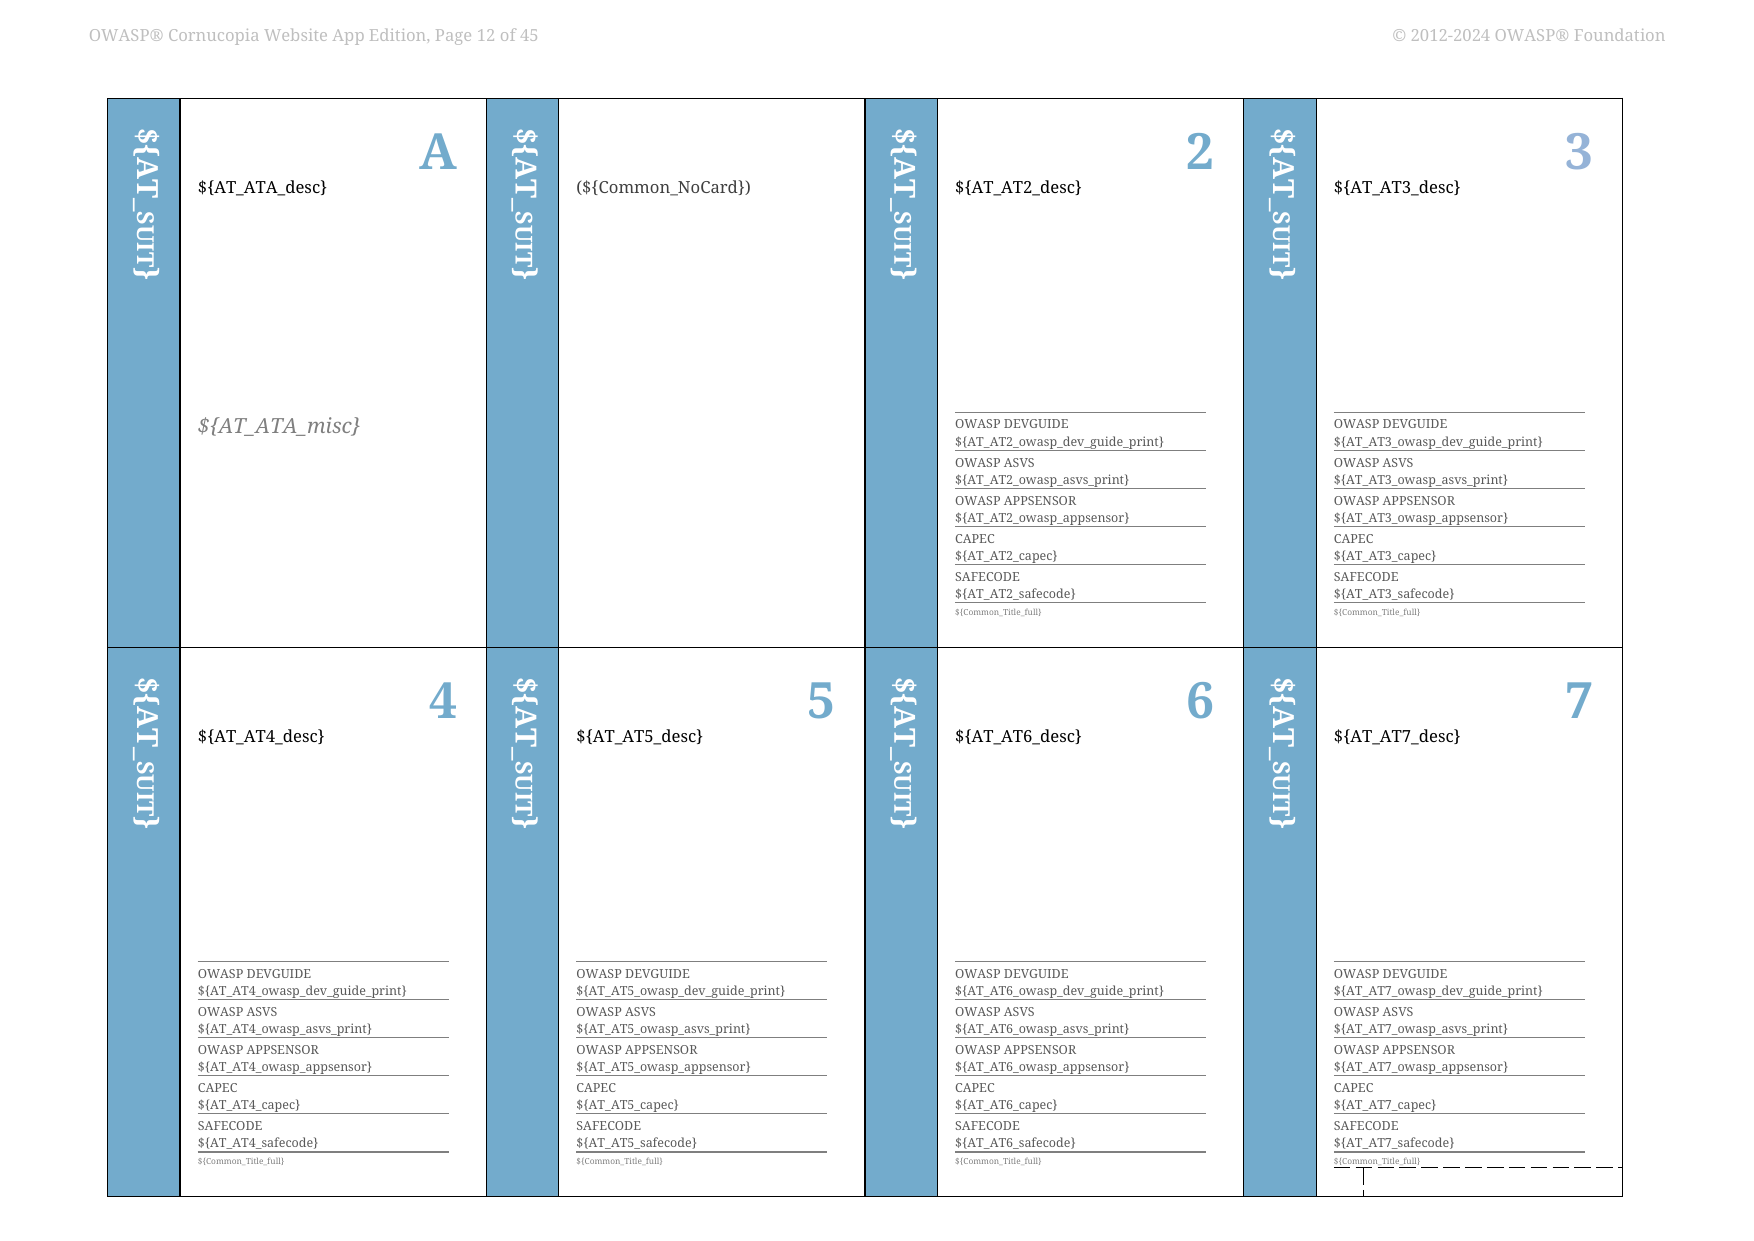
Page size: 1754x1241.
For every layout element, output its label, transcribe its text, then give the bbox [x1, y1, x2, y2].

table_header A [181, 99, 486, 174]
table_cell OWASP APPSENSOR ${AT_AT3_owasp_appsensor} [1334, 489, 1585, 526]
table_cell OWASP APPSENSOR ${AT_AT6_owasp_appsensor} [955, 1038, 1206, 1075]
table_header ${AT_suit} [1244, 99, 1316, 647]
table_header OWASP DEVGUIDE ${AT_AT2_owasp_dev_guide_print} [955, 413, 1206, 450]
table_cell OWASP ASVS ${AT_AT2_owasp_asvs_print} [955, 451, 1206, 488]
table_cell [181, 960, 486, 1196]
table_cell OWASP APPSENSOR ${AT_AT5_owasp_appsensor} [576, 1038, 827, 1075]
table_cell OWASP ASVS ${AT_AT4_owasp_asvs_print} [198, 1000, 449, 1037]
table_header 3 [1317, 99, 1622, 174]
table_cell ${Common_Title_full} [955, 1153, 1206, 1167]
table_cell [938, 411, 1243, 647]
table_cell SAFECODE ${AT_AT6_safecode} [955, 1114, 1206, 1151]
table_cell [938, 960, 1243, 1196]
table_cell 7 [1317, 648, 1622, 723]
table_cell ${Common_Title_full} [1334, 1153, 1585, 1167]
table_cell CAPEC ${AT_AT5_capec} [576, 1076, 827, 1113]
table_header OWASP DEVGUIDE ${AT_AT5_owasp_dev_guide_print} [576, 962, 827, 999]
table_cell ${AT_suit} [487, 648, 558, 1196]
table_cell CAPEC ${AT_AT6_capec} [955, 1076, 1206, 1113]
table_cell 6 [938, 648, 1243, 723]
table_header ${AT_suit} [866, 99, 937, 647]
table_cell ${Common_Title_full} [955, 603, 1206, 617]
table_cell CAPEC ${AT_AT7_capec} [1334, 1076, 1585, 1113]
table_cell CAPEC ${AT_AT2_capec} [955, 527, 1206, 564]
table_header [1334, 1167, 1363, 1196]
table_cell ${AT_ATA_desc} [181, 174, 486, 411]
table_header ${AT_suit} [108, 99, 179, 647]
table_cell ${AT_AT2_desc} [938, 174, 1243, 411]
table_cell ${Common_Title_full} [1334, 603, 1585, 617]
table_cell [559, 411, 864, 647]
table_header 2 [938, 99, 1243, 174]
table_header [1363, 1167, 1622, 1196]
table_cell ${AT_AT4_desc} [181, 724, 486, 960]
table_cell SAFECODE ${AT_AT4_safecode} [198, 1114, 449, 1151]
table_cell [559, 960, 864, 1196]
table_cell ${AT_AT5_desc} [559, 724, 864, 960]
table_cell CAPEC ${AT_AT3_capec} [1334, 527, 1585, 564]
table_cell OWASP ASVS ${AT_AT7_owasp_asvs_print} [1334, 1000, 1585, 1037]
table_cell ${AT_AT3_desc} [1317, 174, 1622, 411]
table_cell SAFECODE ${AT_AT3_safecode} [1334, 565, 1585, 602]
table_header OWASP DEVGUIDE ${AT_AT6_owasp_dev_guide_print} [955, 962, 1206, 999]
table_cell ${AT_ATA_misc} [181, 411, 486, 647]
table_cell ${Common_Title_full} [576, 1153, 827, 1167]
table_cell SAFECODE ${AT_AT5_safecode} [576, 1114, 827, 1151]
table_cell 4 [181, 648, 486, 723]
table_cell ${AT_suit} [1244, 648, 1316, 1196]
table_cell SAFECODE ${AT_AT2_safecode} [955, 565, 1206, 602]
table_cell OWASP ASVS ${AT_AT6_owasp_asvs_print} [955, 1000, 1206, 1037]
table_cell [1317, 960, 1622, 1196]
table_cell [1317, 411, 1622, 647]
table_cell ${Common_Title_full} [198, 1153, 449, 1167]
table_cell ${AT_AT7_desc} [1317, 724, 1622, 960]
table_header OWASP DEVGUIDE ${AT_AT3_owasp_dev_guide_print} [1334, 413, 1585, 450]
table_cell OWASP ASVS ${AT_AT3_owasp_asvs_print} [1334, 451, 1585, 488]
table_header ${AT_suit} [487, 99, 558, 647]
table_cell OWASP APPSENSOR ${AT_AT7_owasp_appsensor} [1334, 1038, 1585, 1075]
table_cell OWASP ASVS ${AT_AT5_owasp_asvs_print} [576, 1000, 827, 1037]
table_cell OWASP APPSENSOR ${AT_AT4_owasp_appsensor} [198, 1038, 449, 1075]
table_cell ${AT_suit} [108, 648, 179, 1196]
table_header OWASP DEVGUIDE ${AT_AT4_owasp_dev_guide_print} [198, 962, 449, 999]
table_header [559, 99, 864, 174]
table_header [89, 98, 107, 1196]
table_cell ${AT_suit} [866, 648, 937, 1196]
table_cell (${Common_NoCard}) [559, 174, 864, 411]
table_cell CAPEC ${AT_AT4_capec} [198, 1076, 449, 1113]
table_cell ${AT_AT6_desc} [938, 724, 1243, 960]
table_cell 5 [559, 648, 864, 723]
table_cell SAFECODE ${AT_AT7_safecode} [1334, 1114, 1585, 1151]
table_cell OWASP APPSENSOR ${AT_AT2_owasp_appsensor} [955, 489, 1206, 526]
table_header OWASP DEVGUIDE ${AT_AT7_owasp_dev_guide_print} [1334, 962, 1585, 999]
